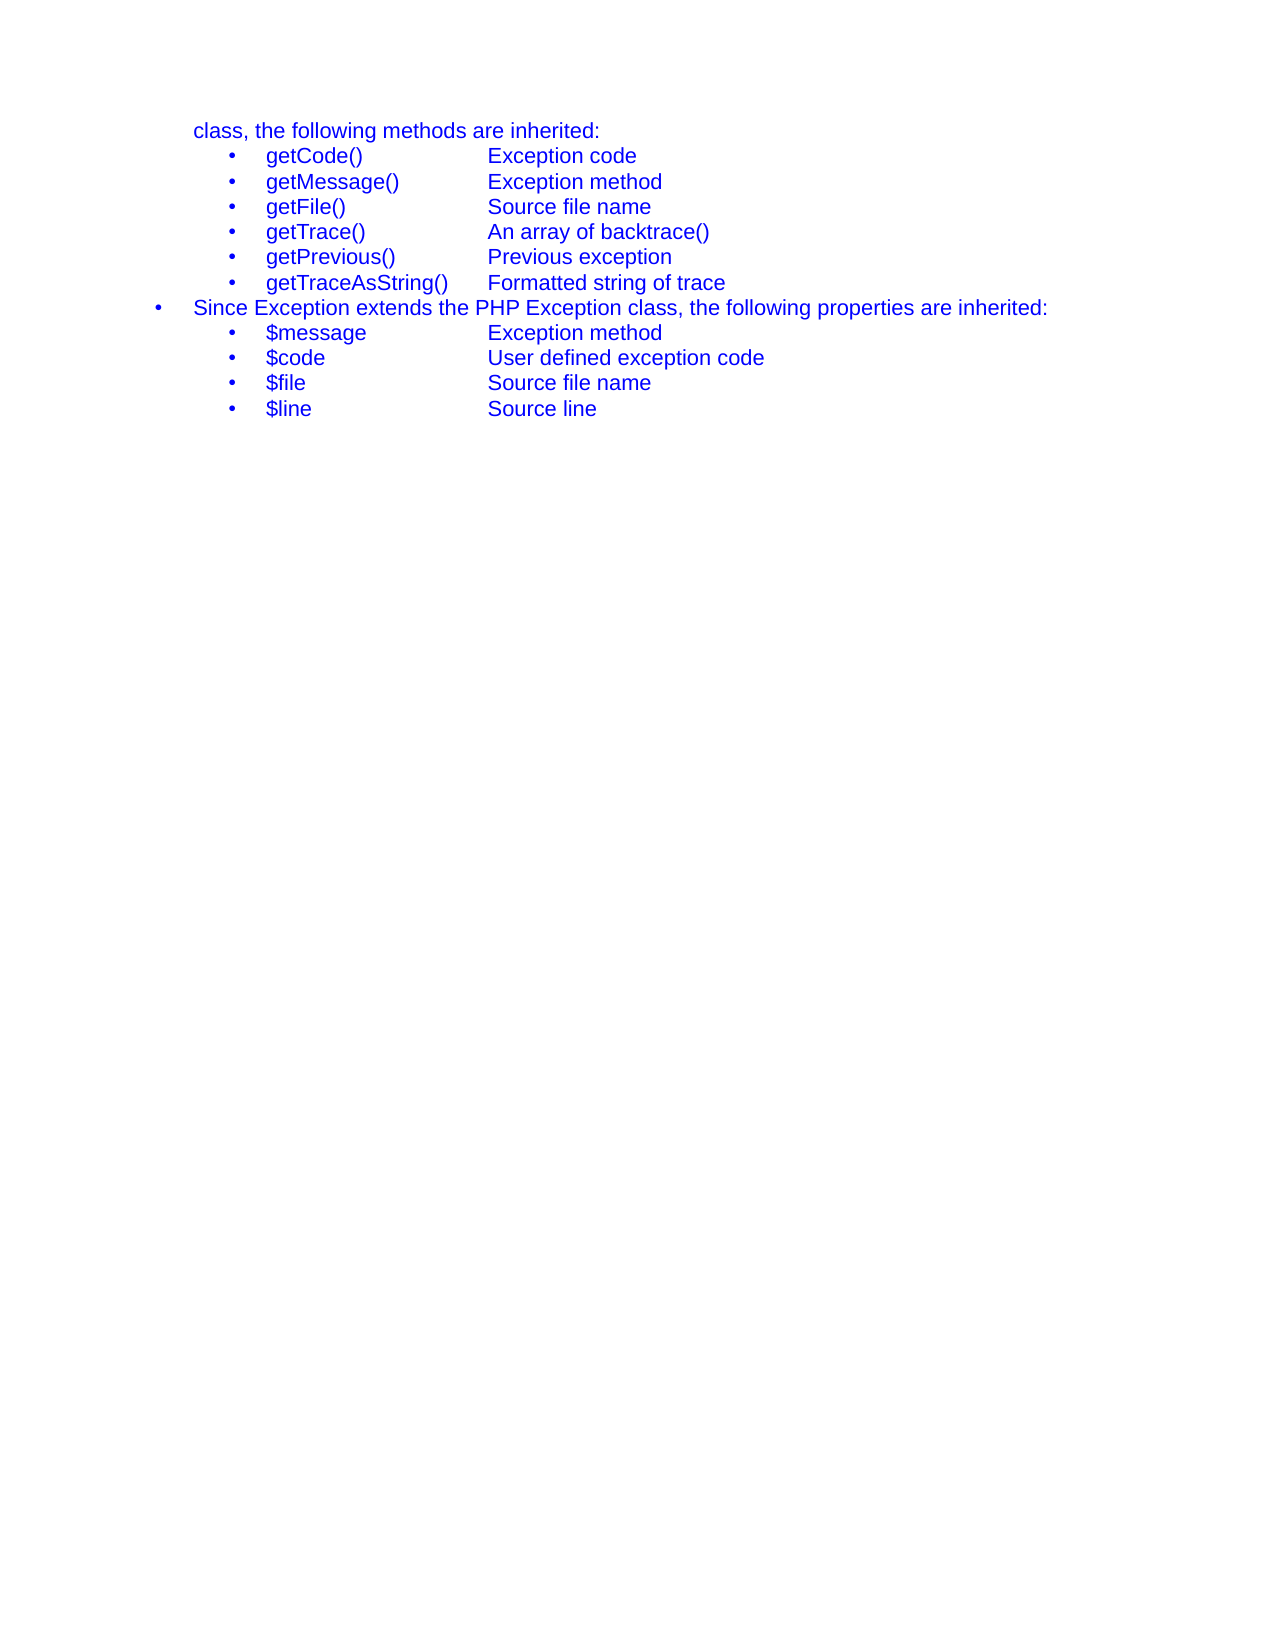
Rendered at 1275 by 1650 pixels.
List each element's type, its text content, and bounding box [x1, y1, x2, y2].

list Since Exception extends the PHP Exception class, the following properties are inherited: [154, 294, 1157, 320]
list $message Exception method [228, 320, 1157, 345]
list $file Source file name [228, 370, 1157, 395]
list getCode() Exception code [228, 143, 1157, 168]
list $code User defined exception code [228, 345, 1157, 370]
list class, the following methods are inherited: [156, 118, 1157, 143]
list getTraceAsString() Formatted string of trace [228, 269, 1157, 294]
list getPrevious() Previous exception [228, 244, 1157, 269]
list getMessage() Exception method [228, 168, 1157, 194]
list getFile() Source file name [228, 194, 1157, 219]
list $line Source line [228, 395, 1157, 421]
list getTrace() An array of backtrace() [228, 219, 1157, 244]
